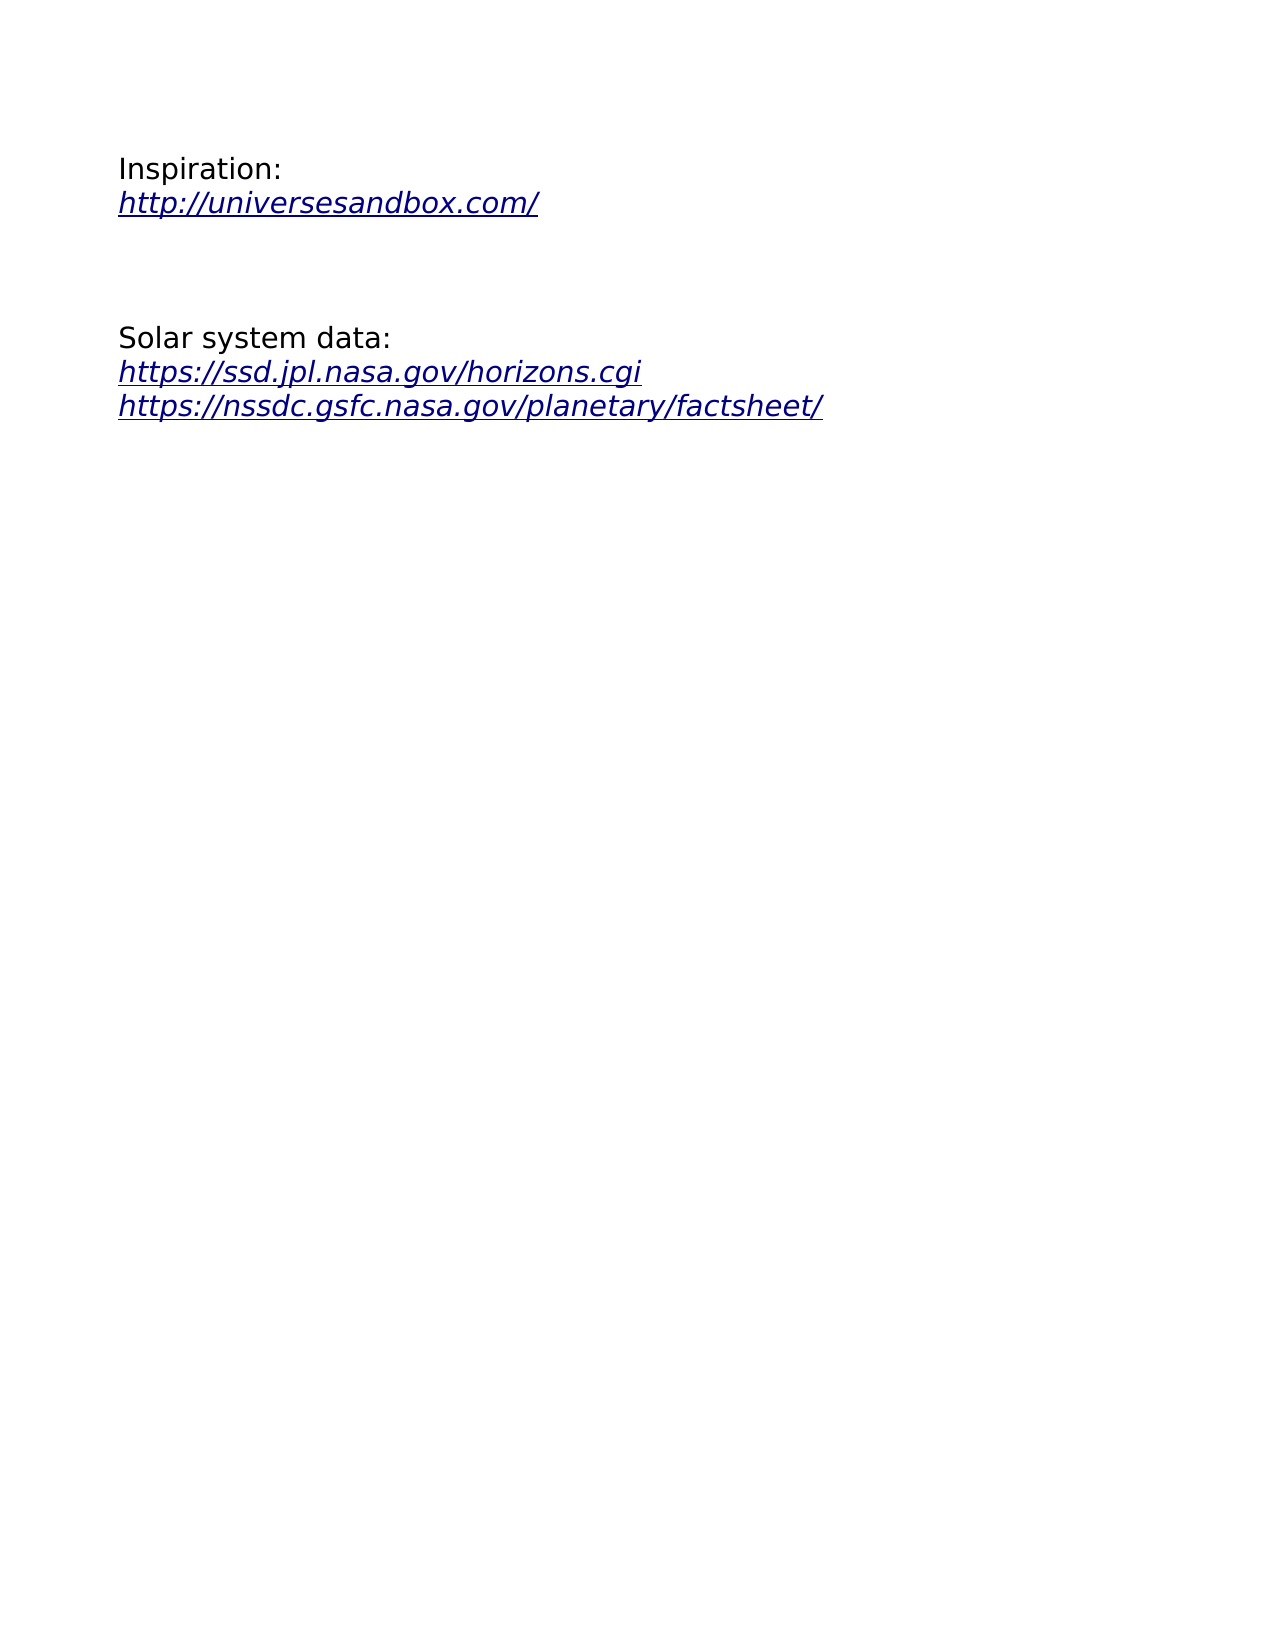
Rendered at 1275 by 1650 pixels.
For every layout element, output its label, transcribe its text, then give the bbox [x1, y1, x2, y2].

text https://nssdc.gsfc.nasa.gov/planetary/factsheet/ [118, 390, 1157, 424]
text Inspiration: [118, 152, 1157, 186]
text http://universesandbox.com/ [118, 186, 1157, 220]
text https://ssd.jpl.nasa.gov/horizons.cgi [118, 356, 1157, 390]
text Solar system data: [118, 322, 1157, 356]
